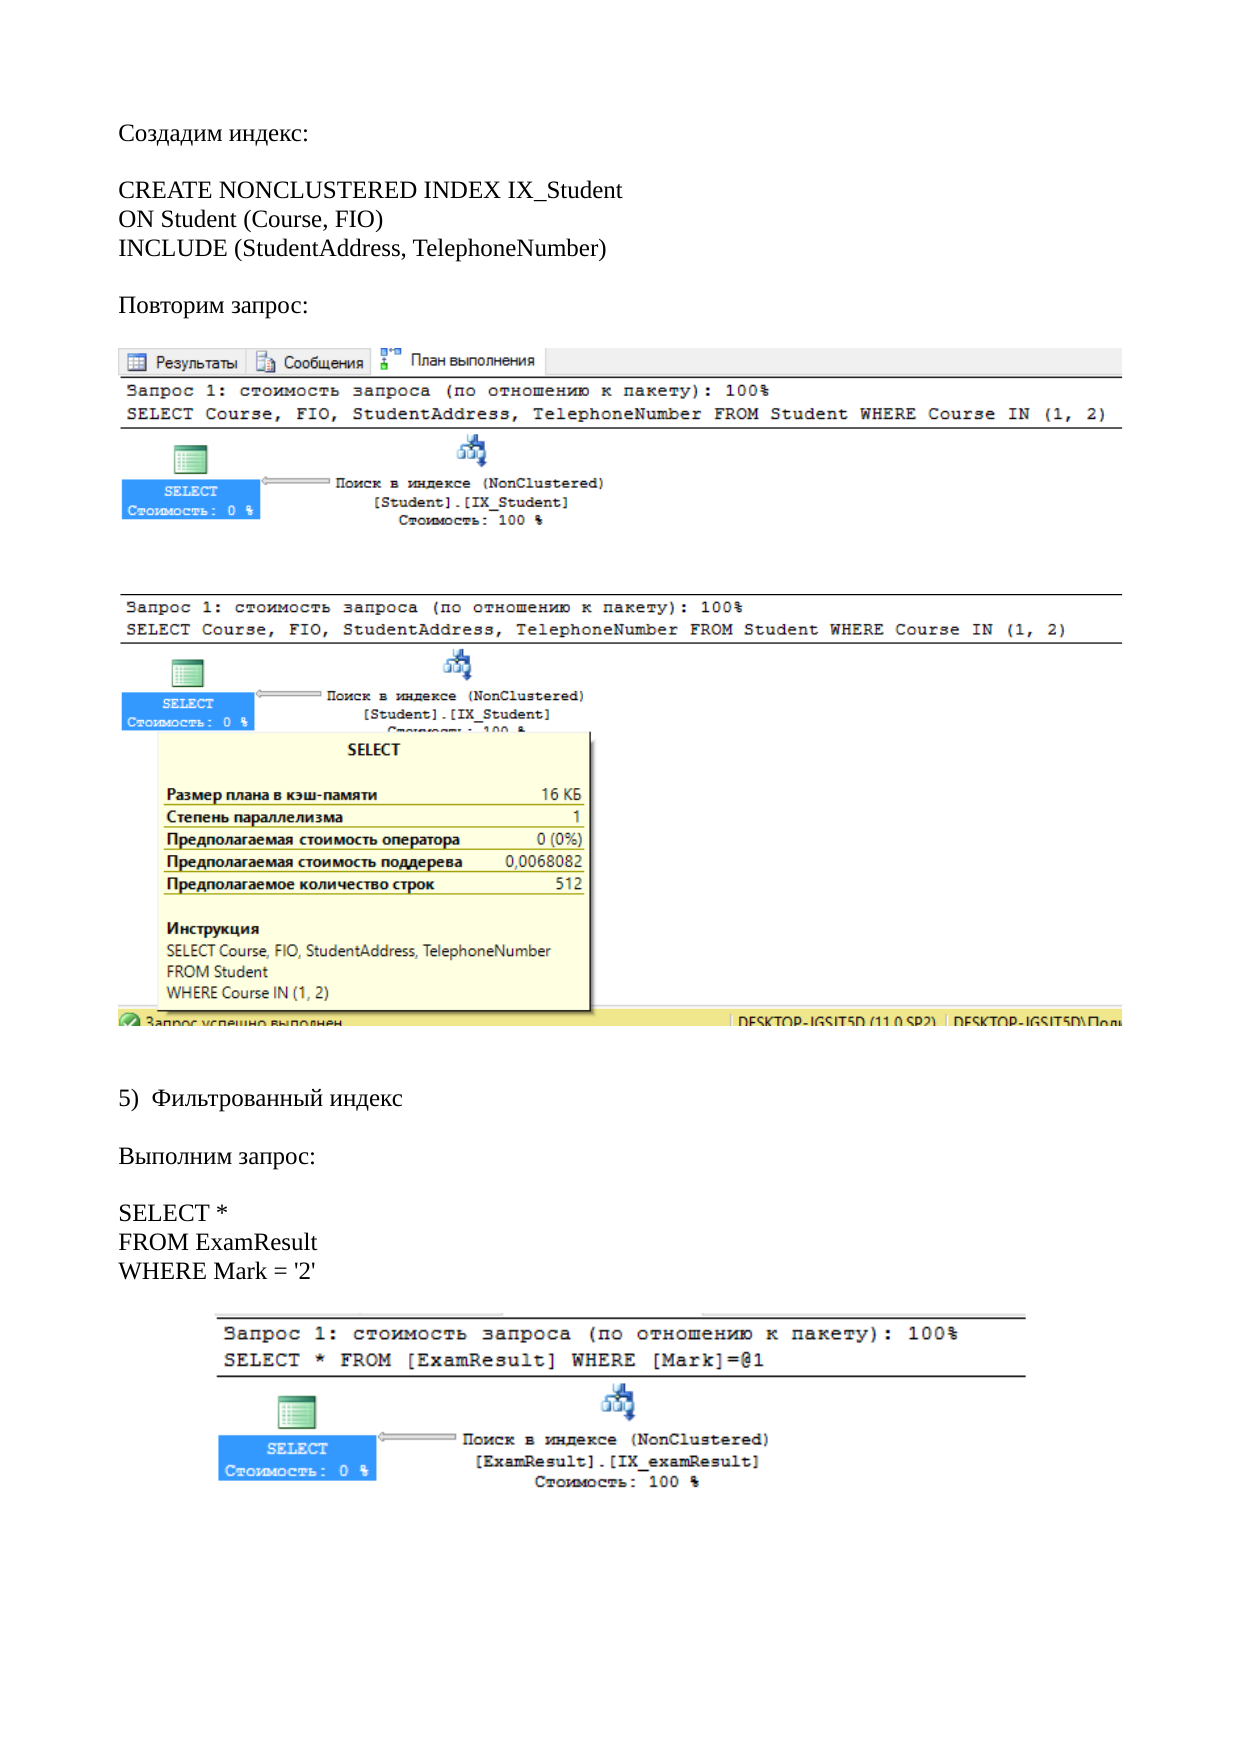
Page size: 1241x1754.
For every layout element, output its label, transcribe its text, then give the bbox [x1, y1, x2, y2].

text WHERE Mark = '2' [118, 1256, 1122, 1285]
text Повторим запрос: [118, 291, 1122, 319]
text INCLUDE (StudentAddress, TelephoneNumber) [118, 233, 1122, 262]
text SELECT * [118, 1198, 1122, 1227]
picture [118, 348, 1123, 566]
text FROM ExamResult [118, 1227, 1122, 1256]
text Выполним запрос: [118, 1141, 1122, 1170]
text ON Student (Course, FIO) [118, 204, 1122, 233]
text CREATE NONCLUSTERED INDEX IX_Student [118, 176, 1122, 204]
text 5) Фильтрованный индекс [118, 1083, 1122, 1112]
picture [118, 594, 1123, 1026]
text Создадим индекс: [118, 118, 1122, 147]
picture [214, 1313, 1026, 1594]
